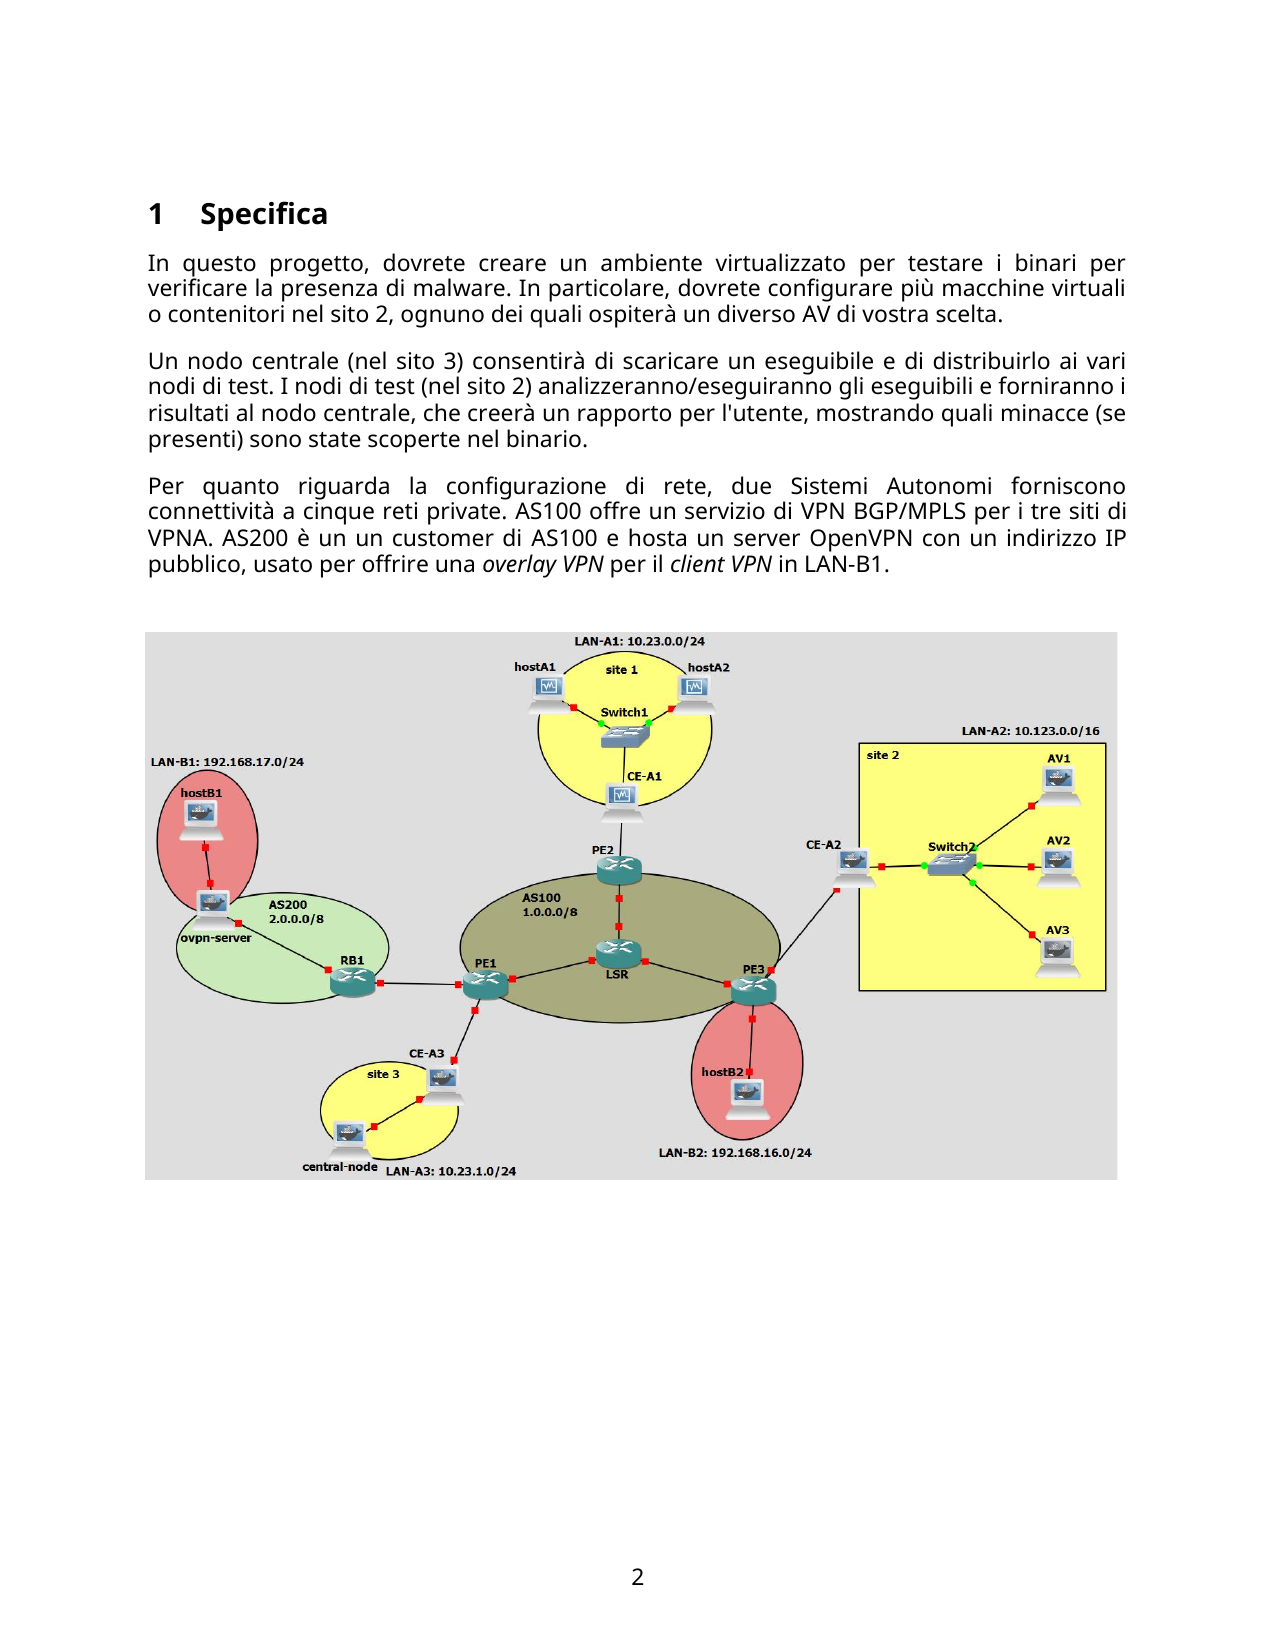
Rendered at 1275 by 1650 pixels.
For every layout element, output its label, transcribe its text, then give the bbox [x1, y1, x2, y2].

text In questo progetto, dovrete creare un ambiente virtualizzato per testare i binari per verificare la presenza di malware. In particolare, dovrete configurare più macchine virtuali o contenitori nel sito 2, ognuno dei quali ospiterà un diverso AV di vostra scelta. [148, 250, 1127, 330]
text Un nodo centrale (nel sito 3) consentirà di scaricare un eseguibile e di distribuirlo ai vari nodi di test. I nodi di test (nel sito 2) analizzeranno/eseguiranno gli eseguibili e forniranno i risultati al nodo centrale, che creerà un rapporto per l'utente, mostrando quali minacce (se presenti) sono state scoperte nel binario. [148, 348, 1127, 455]
text Per quanto riguarda la configurazione di rete, due Sistemi Autonomi forniscono connettività a cinque reti private. AS100 offre un servizio di VPN BGP/MPLS per i tre siti di VPNA. AS200 è un un customer di AS100 e hosta un server OpenVPN con un indirizzo IP pubblico, usato per offrire una overlay VPN per il client VPN in LAN-B1. [148, 473, 1127, 580]
picture [145, 632, 1118, 1180]
subtitle Specifica [148, 198, 1127, 231]
